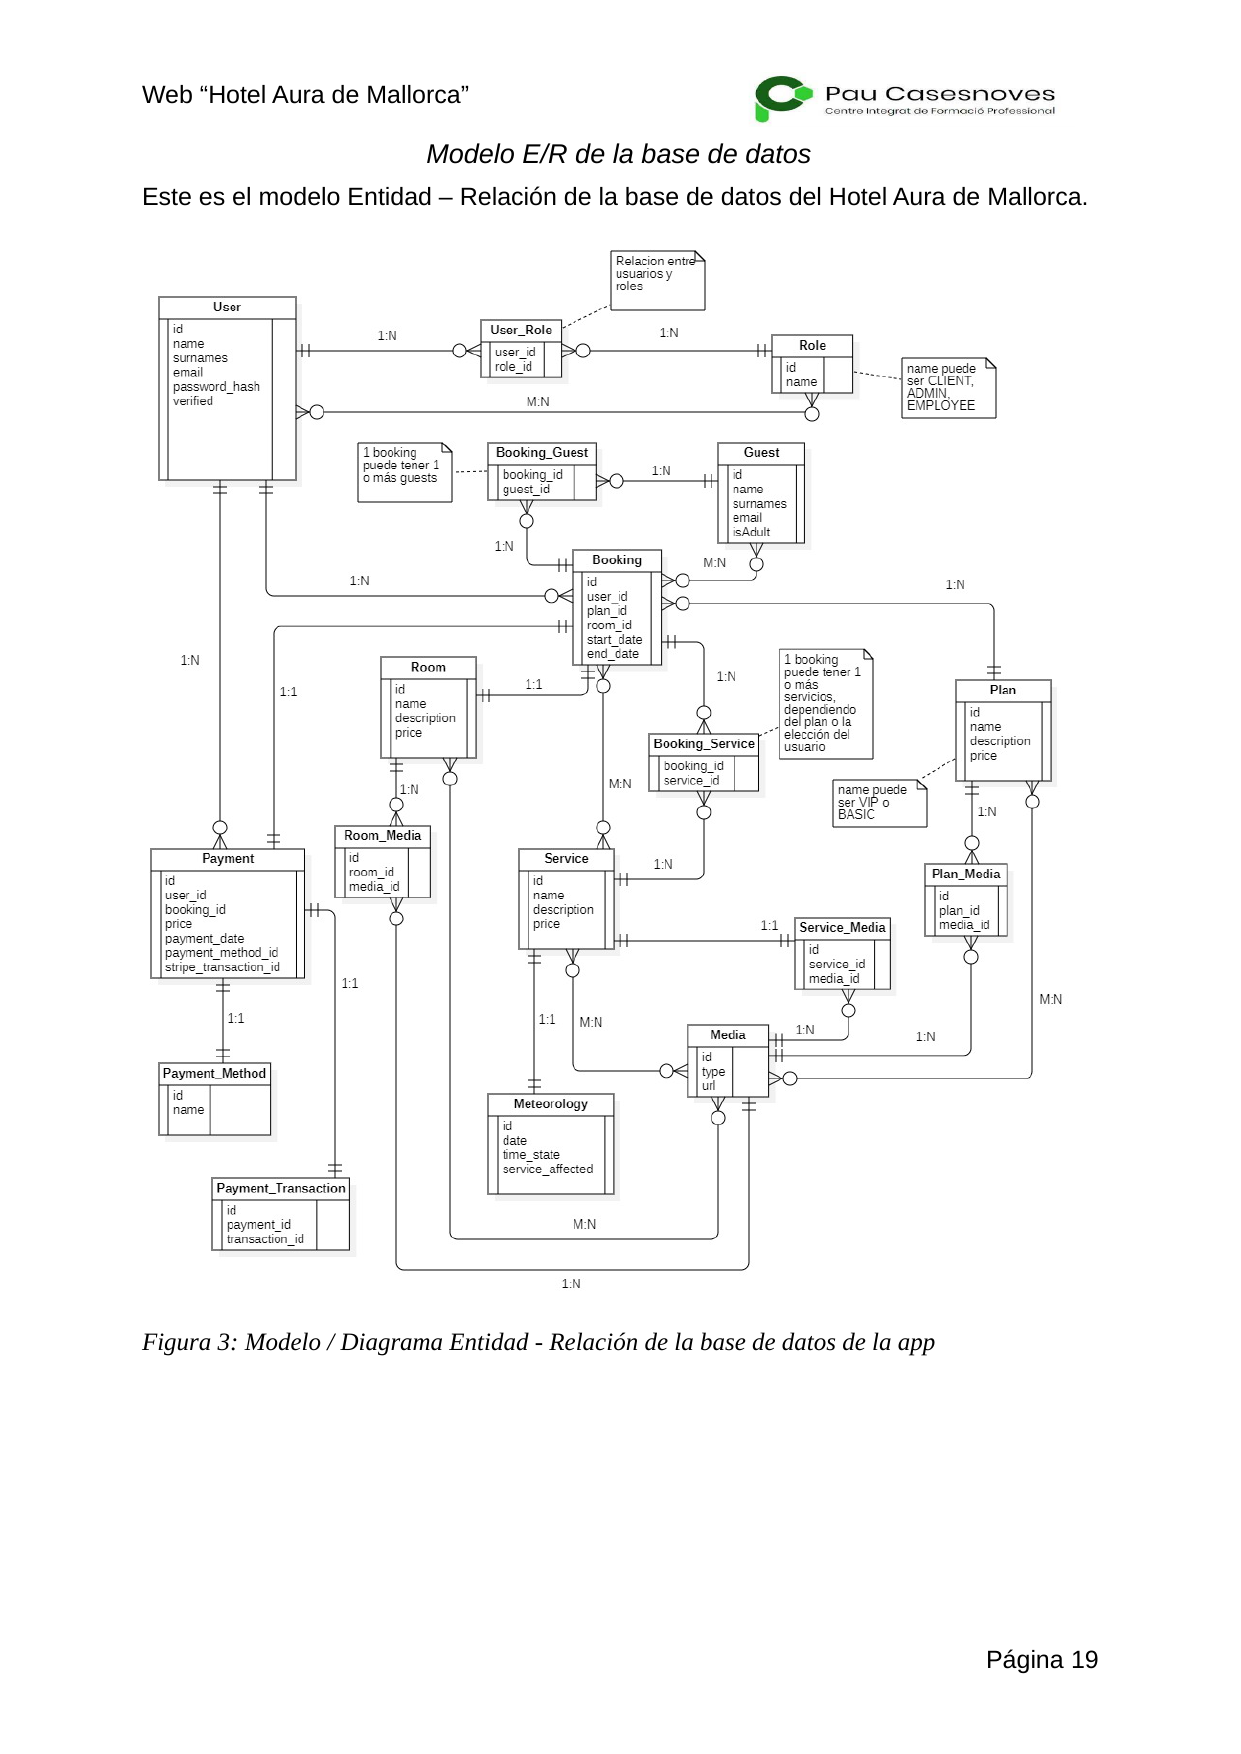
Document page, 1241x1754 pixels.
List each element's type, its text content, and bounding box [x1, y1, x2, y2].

picture [748, 72, 1075, 127]
text Figura 3: Modelo / Diagrama Entidad - Relación de la base de datos de la app [142, 1328, 1098, 1356]
text Este es el modelo Entidad – Relación de la base de datos del Hotel Aura de Mallorca. [142, 182, 1098, 210]
picture [141, 241, 1099, 1328]
subtitle Modelo E/R de la base de datos [142, 138, 1098, 169]
